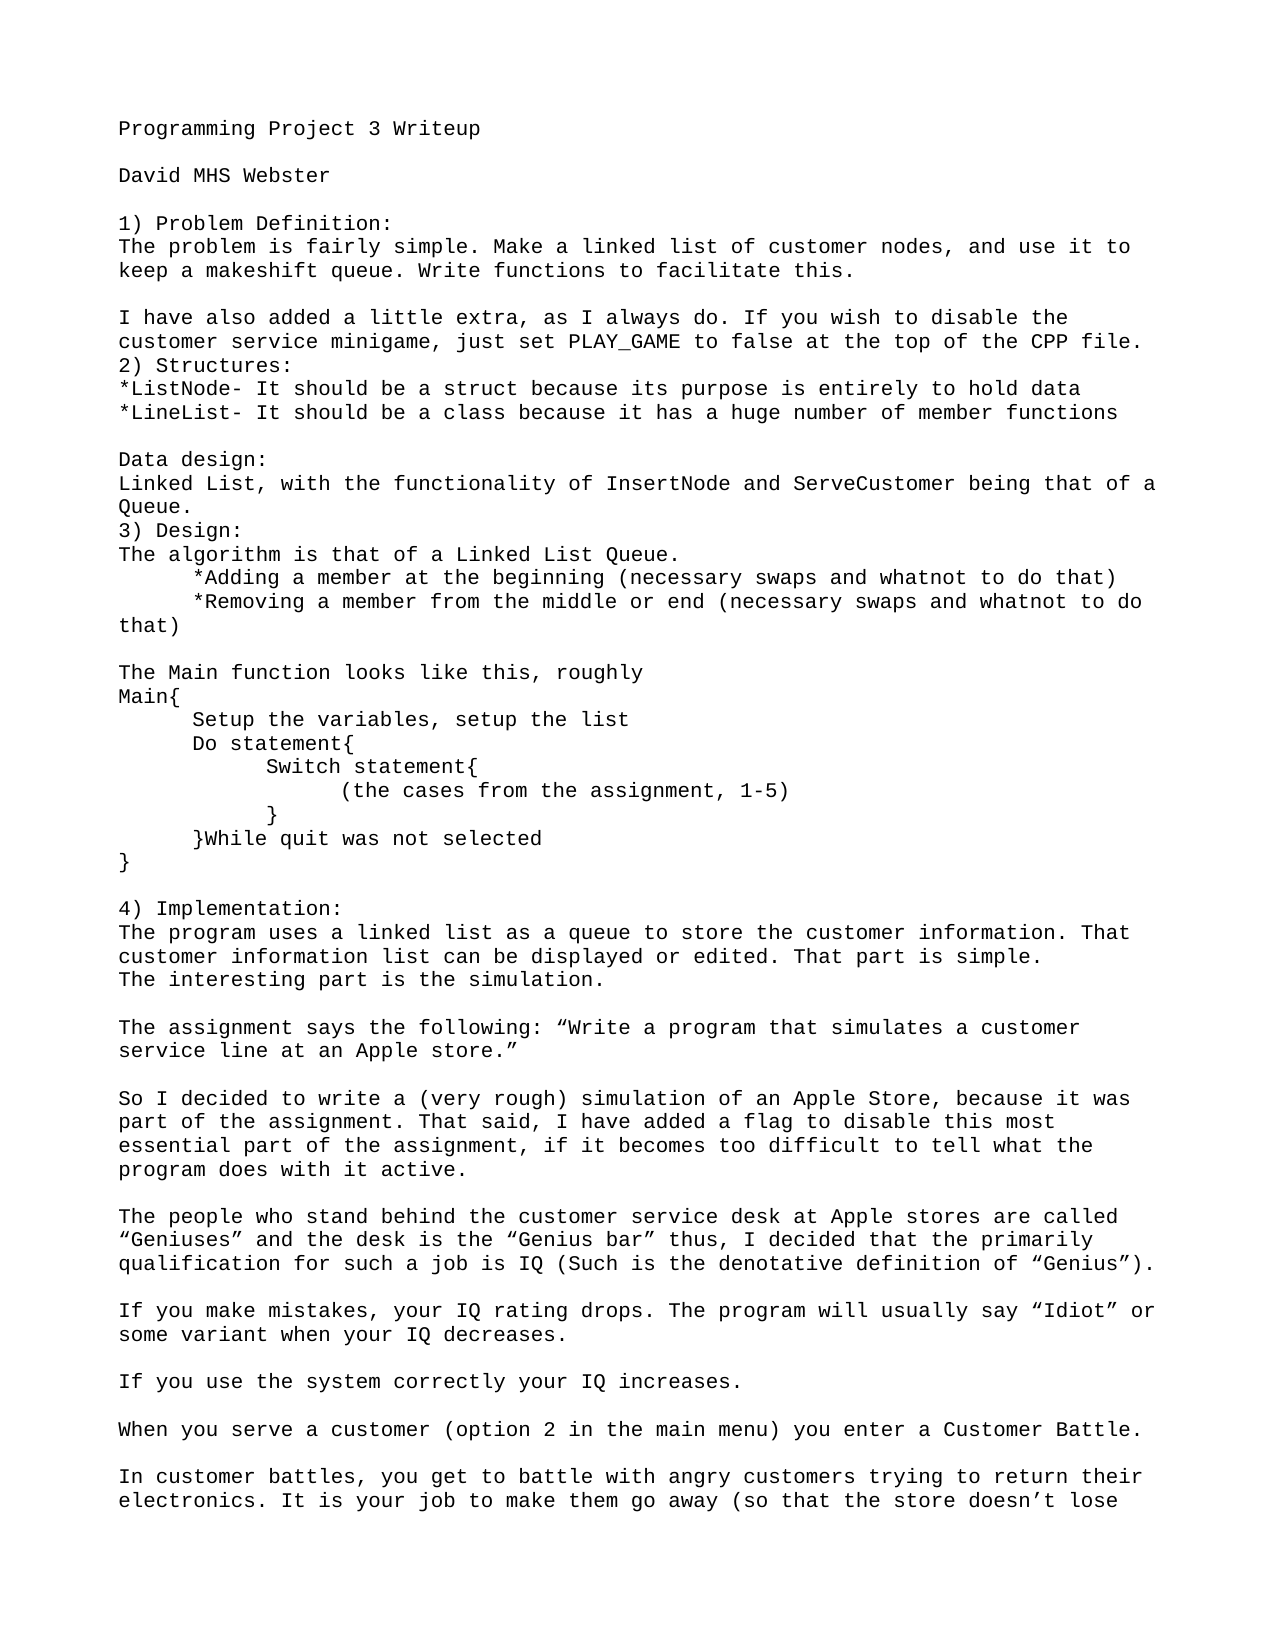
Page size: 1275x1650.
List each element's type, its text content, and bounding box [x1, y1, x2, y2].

text (the cases from the assignment, 1-5) [118, 780, 1157, 804]
text 2) Structures: [118, 354, 1157, 378]
text The people who stand behind the customer service desk at Apple stores are called “Geniuses” and the desk is the “Genius bar” thus, I decided that the primarily qualification for such a job is IQ (Such is the denotative definition of “Genius”). [118, 1206, 1157, 1277]
text }While quit was not selected [118, 827, 1157, 851]
text So I decided to write a (very rough) simulation of an Apple Store, because it was part of the assignment. That said, I have added a flag to disable this most essential part of the assignment, if it becomes too difficult to tell what the program does with it active. [118, 1088, 1157, 1182]
text I have also added a little extra, as I always do. If you wish to disable the customer service minigame, just set PLAY_GAME to false at the top of the CPP file. [118, 307, 1157, 354]
text *Removing a member from the middle or end (necessary swaps and whatnot to do that) [118, 591, 1157, 638]
text The algorithm is that of a Linked List Queue. [118, 544, 1157, 567]
text Do statement{ [118, 733, 1157, 757]
text 4) Implementation: [118, 898, 1157, 922]
text If you use the system correctly your IQ increases. [118, 1371, 1157, 1395]
text Data design: [118, 449, 1157, 473]
text In customer battles, you get to battle with angry customers trying to return their electronics. It is your job to make them go away (so that the store doesn’t lose [118, 1466, 1157, 1513]
text Programming Project 3 Writeup [118, 118, 1157, 142]
text Main{ [118, 686, 1157, 709]
text } [118, 851, 1157, 875]
text The interesting part is the simulation. [118, 969, 1157, 993]
text Switch statement{ [118, 757, 1157, 780]
text 1) Problem Definition: [118, 213, 1157, 236]
text If you make mistakes, your IQ rating drops. The program will usually say “Idiot” or some variant when your IQ decreases. [118, 1300, 1157, 1348]
text The program uses a linked list as a queue to store the customer information. That customer information list can be displayed or edited. That part is simple. [118, 922, 1157, 969]
text Setup the variables, setup the list [118, 709, 1157, 733]
text *Adding a member at the beginning (necessary swaps and whatnot to do that) [118, 567, 1157, 591]
text } [118, 804, 1157, 827]
text *LineList- It should be a class because it has a huge number of member functions [118, 402, 1157, 426]
text 3) Design: [118, 520, 1157, 544]
text Linked List, with the functionality of InsertNode and ServeCustomer being that of a Queue. [118, 473, 1157, 520]
text When you serve a customer (option 2 in the main menu) you enter a Customer Battle. [118, 1419, 1157, 1442]
text David MHS Webster [118, 165, 1157, 189]
text The assignment says the following: “Write a program that simulates a customer service line at an Apple store.” [118, 1017, 1157, 1064]
text *ListNode- It should be a struct because its purpose is entirely to hold data [118, 378, 1157, 402]
text The problem is fairly simple. Make a linked list of customer nodes, and use it to keep a makeshift queue. Write functions to facilitate this. [118, 236, 1157, 284]
text The Main function looks like this, roughly [118, 662, 1157, 686]
